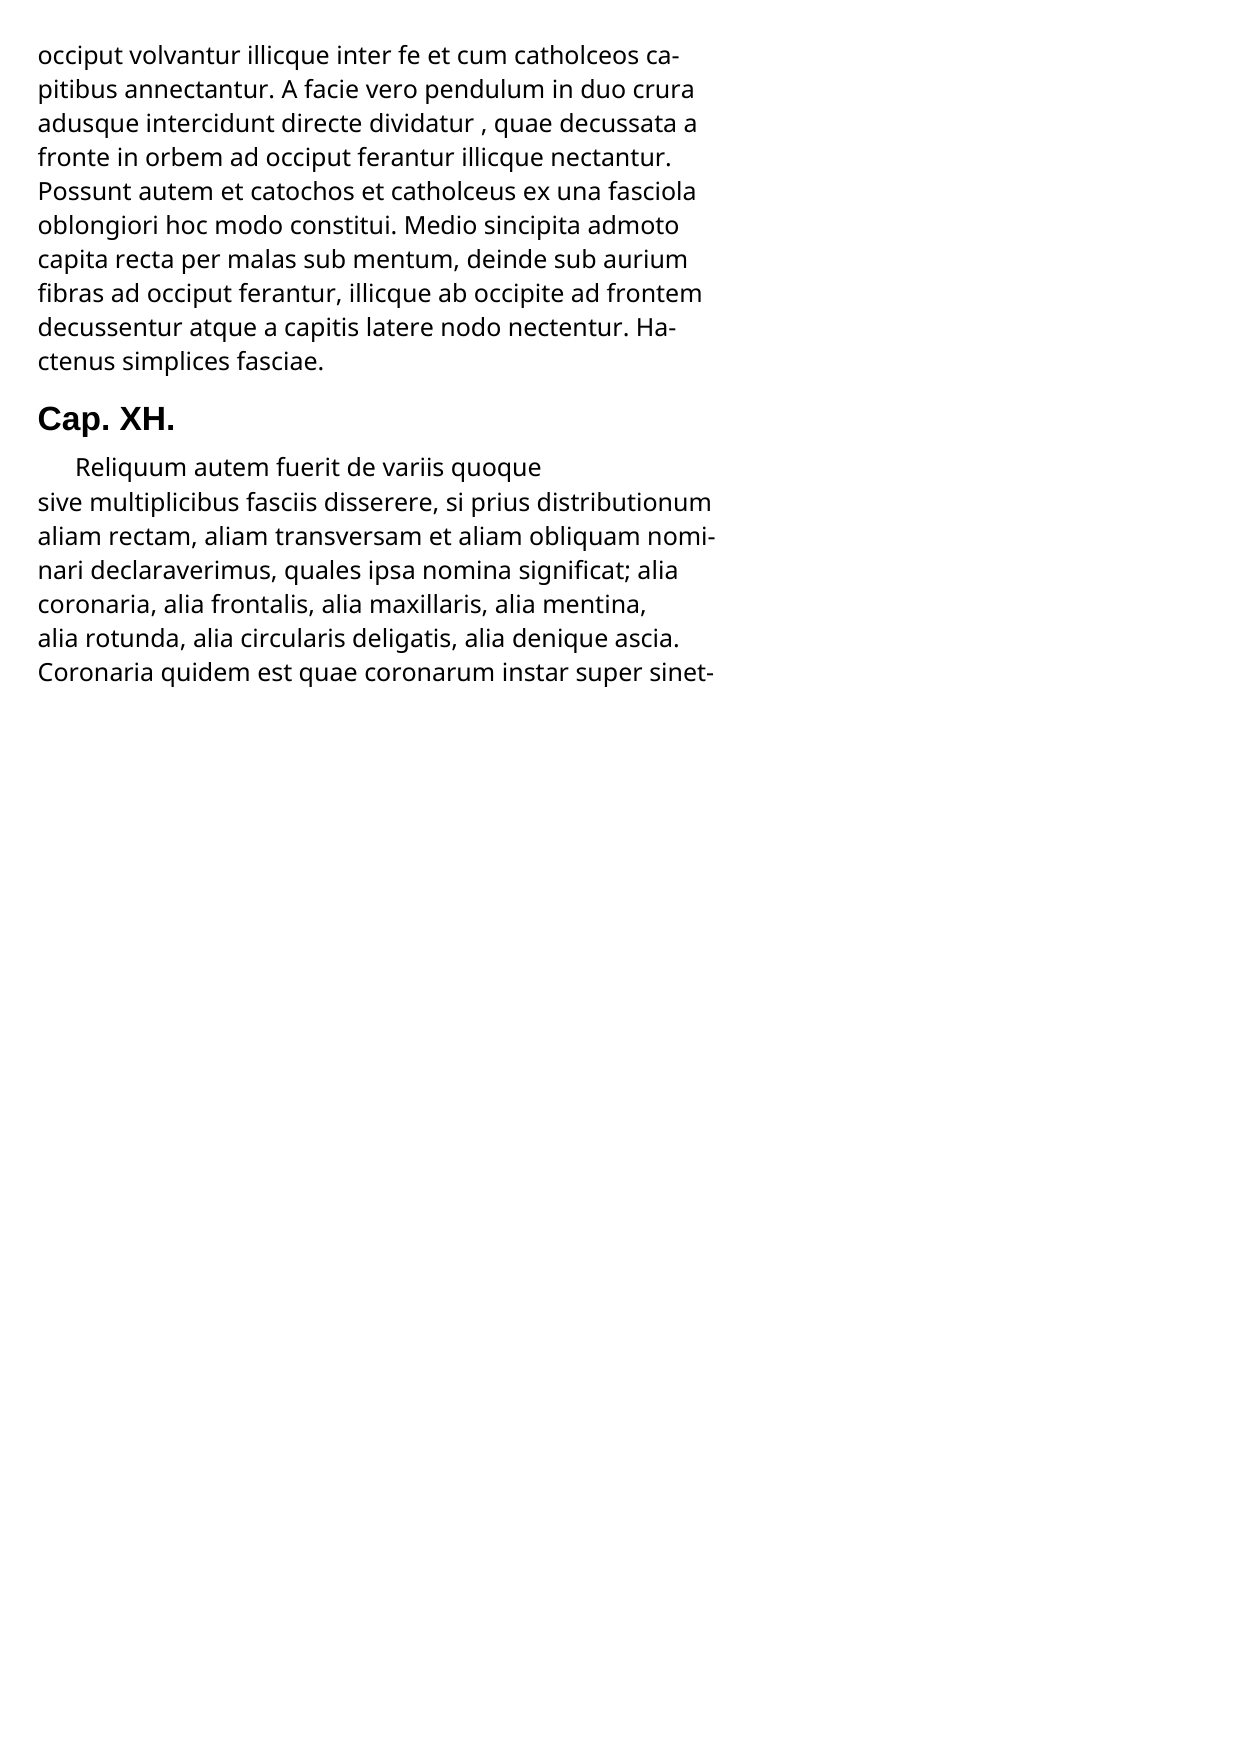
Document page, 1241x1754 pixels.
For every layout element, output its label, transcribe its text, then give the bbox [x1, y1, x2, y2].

subtitle Cap. XH. [37, 399, 1203, 438]
text Reliquum autem fuerit de variis quoque sive multiplicibus fasciis disserere, si prius distributionum aliam rectam, aliam transversam et aliam obliquam nomi- nari declaraverimus, quales ipsa nomina significat; alia coronaria, alia frontalis, alia maxillaris, alia mentina, alia rotunda, alia circularis deligatis, alia denique ascia. Coronaria quidem est quae coronarum instar super sinet- [37, 450, 1203, 688]
text occiput volvantur illicque inter fe et cum catholceos ca- pitibus annectantur. A facie vero pendulum in duo crura adusque intercidunt directe dividatur , quae decussata a fronte in orbem ad occiput ferantur illicque nectantur. Possunt autem et catochos et catholceus ex una fasciola oblongiori hoc modo constitui. Medio sincipita admoto capita recta per malas sub mentum, deinde sub aurium fibras ad occiput ferantur, illicque ab occipite ad frontem decussentur atque a capitis latere nodo nectentur. Ha- ctenus simplices fasciae. [37, 37, 1203, 378]
